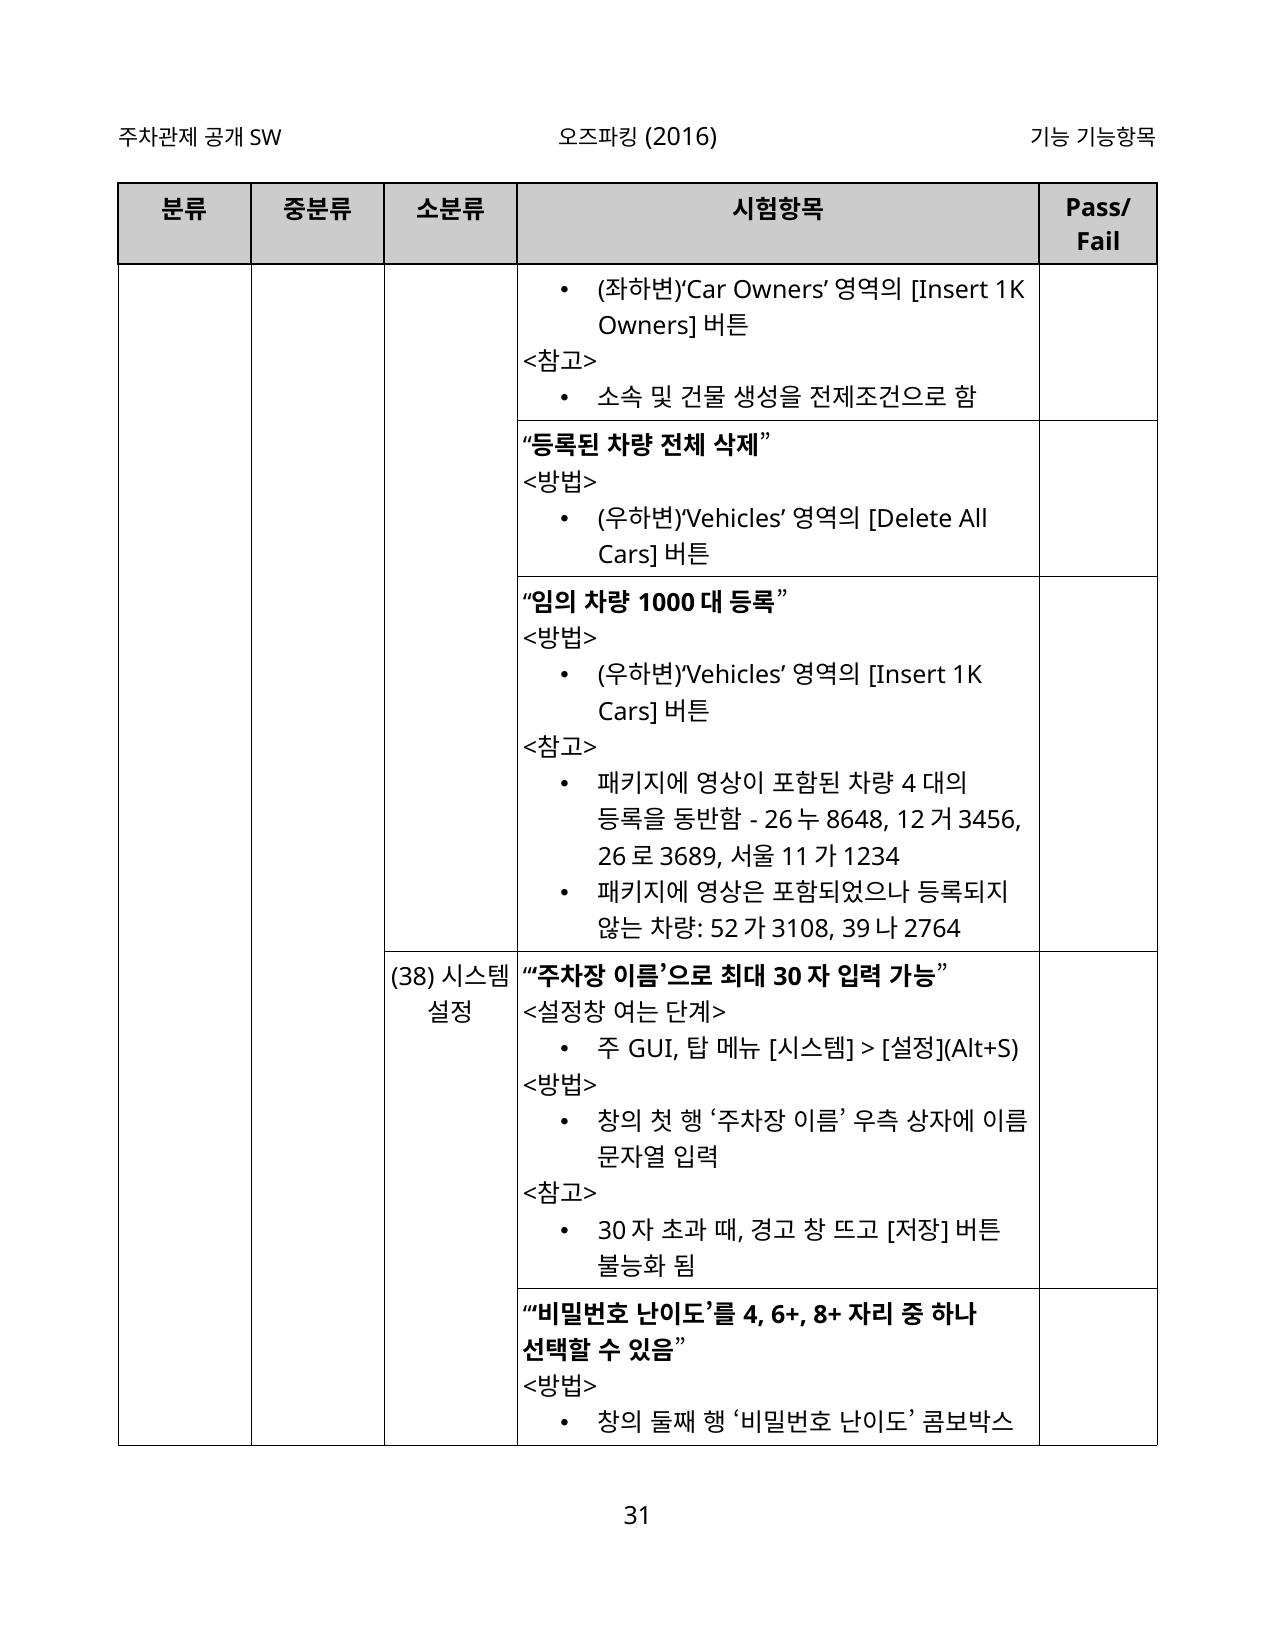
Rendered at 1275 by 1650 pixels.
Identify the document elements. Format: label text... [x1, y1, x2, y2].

table_cell (38) 시스템 설정 [385, 952, 517, 1445]
table_cell [1040, 577, 1157, 951]
table_cell [119, 265, 251, 1445]
table_cell [1040, 952, 1157, 1288]
table_cell [1040, 1289, 1157, 1445]
table_header 중분류 [252, 184, 383, 263]
table_cell [385, 265, 517, 951]
table_header 소분류 [385, 184, 516, 263]
table_header Pass/Fail [1040, 184, 1156, 263]
table_cell [252, 265, 384, 1445]
table_cell “임의 운전자 1000명 등록” <방법> (좌하변)‘Car Owners’ 영역의 [Insert 1K Owners] 버튼 <참고> 소속 및 건물 생성을 전제조건으로 함 [518, 265, 1039, 420]
table_header 시험항목 [518, 184, 1038, 263]
table_cell “‘주차장 이름’으로 최대 30자 입력 가능” <설정창 여는 단계> 주 GUI, 탑 메뉴 [시스템] > [설정](Alt+S) <방법> 창의 첫 행 ‘주차장 이름’ 우측 상자에 이름 문자열 입력 <참고> 30자 초과 때, 경고 창 뜨고 [저장] 버튼 불능화 됨 [518, 952, 1039, 1288]
table_header 분류 [119, 184, 250, 263]
table_cell [1040, 265, 1157, 420]
table_cell “등록된 차량 전체 삭제” <방법> (우하변)‘Vehicles’ 영역의 [Delete All Cars] 버튼 [518, 421, 1039, 576]
table_cell “임의 차량 1000대 등록” <방법> (우하변)‘Vehicles’ 영역의 [Insert 1K Cars] 버튼 <참고> 패키지에 영상이 포함된 차량 4 대의 등록을 동반함 - 26누8648, 12거3456, 26로3689, 서울11가1234 패키지에 영상은 포함되었으나 등록되지 않는 차량: 52가3108, 39나2764 [518, 577, 1039, 951]
table_cell “‘비밀번호 난이도’를 4, 6+, 8+ 자리 중 하나 선택할 수 있음” <방법> 창의 둘째 행 ‘비밀번호 난이도’ 콤보박스 <참고> 비밀번호가 최대 자리수(20자)를 초과해도 조건 불충족에 해당됨 [518, 1289, 1039, 1445]
table_cell [1040, 421, 1157, 576]
